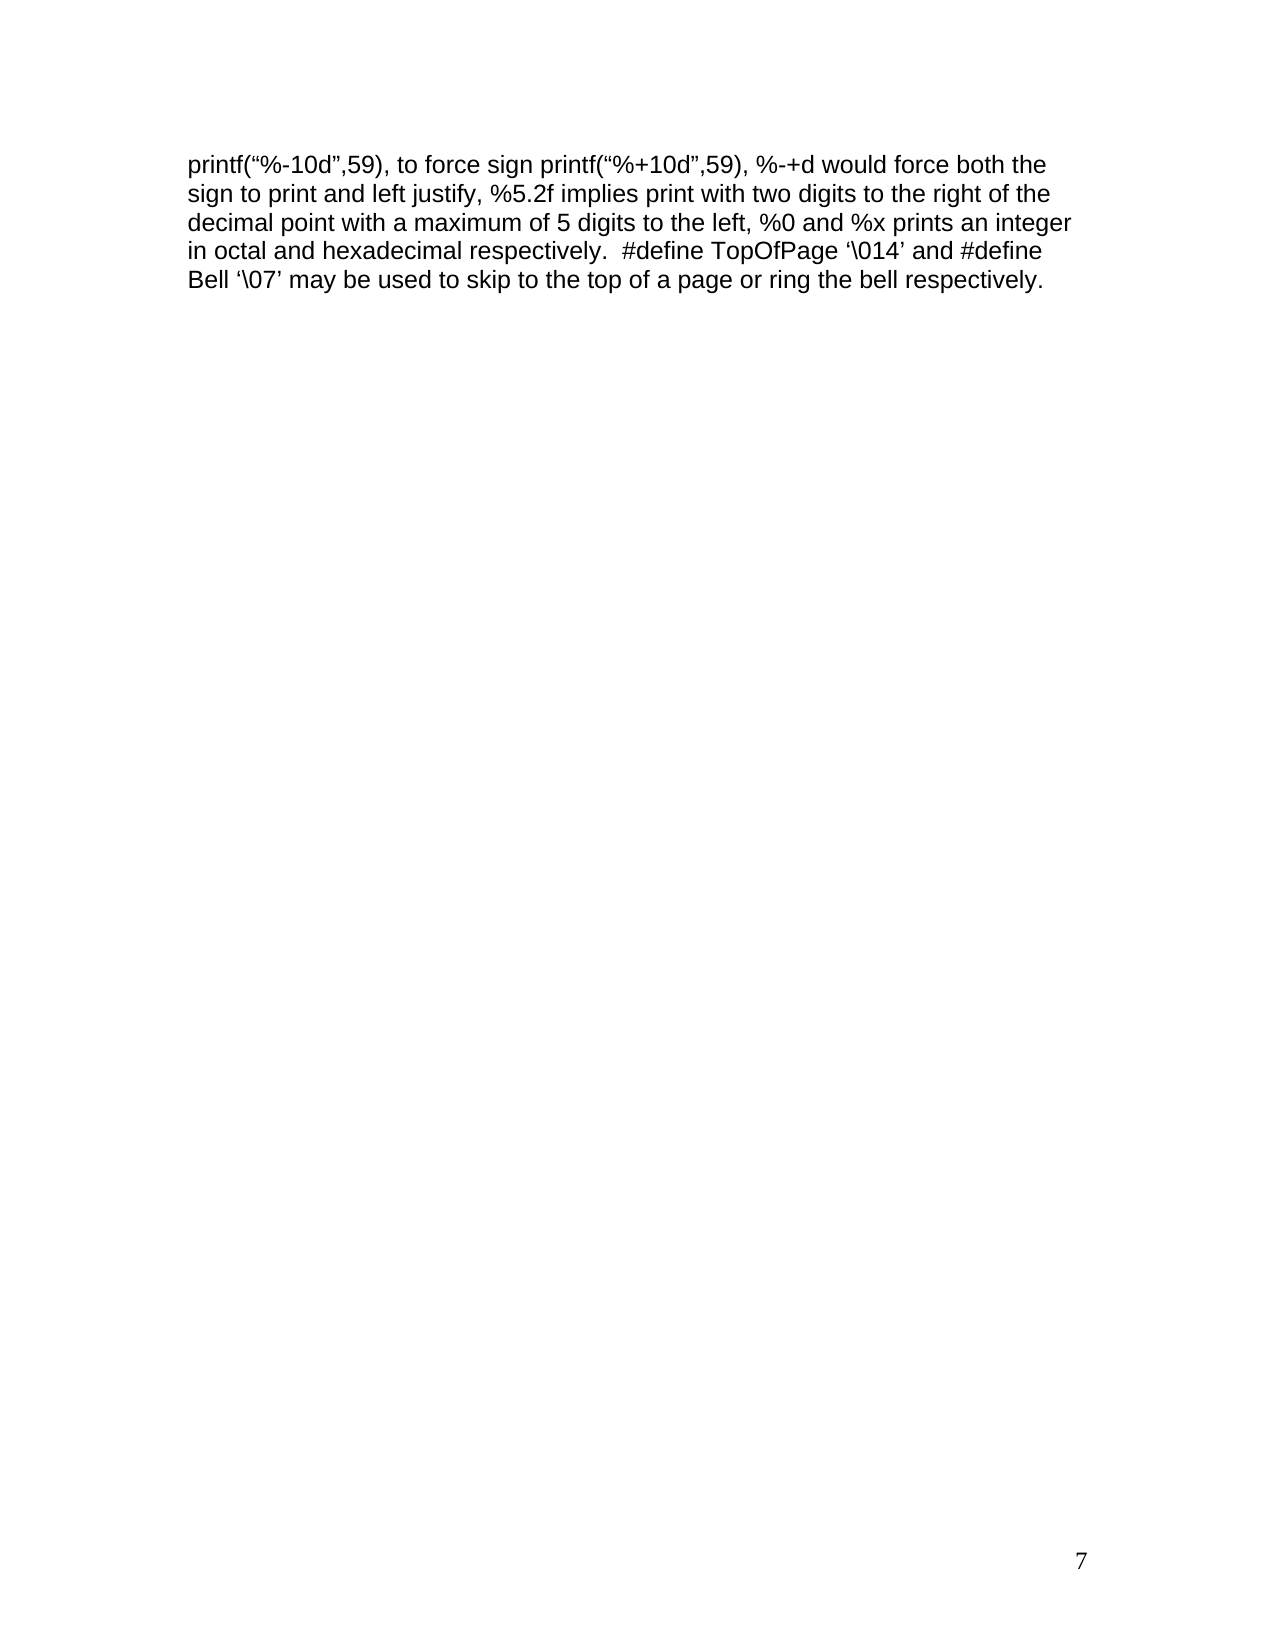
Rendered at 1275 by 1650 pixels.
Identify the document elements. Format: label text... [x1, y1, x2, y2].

text printf(“%-10d”,59), to force sign printf(“%+10d”,59), %-+d would force both the sign to print and left justify, %5.2f implies print with two digits to the right of the decimal point with a maximum of 5 digits to the left, %0 and %x prints an integer in octal and hexadecimal respectively. #define TopOfPage ‘\014’ and #define Bell ‘\07’ may be used to skip to the top of a page or ring the bell respectively. [187, 150, 1087, 294]
